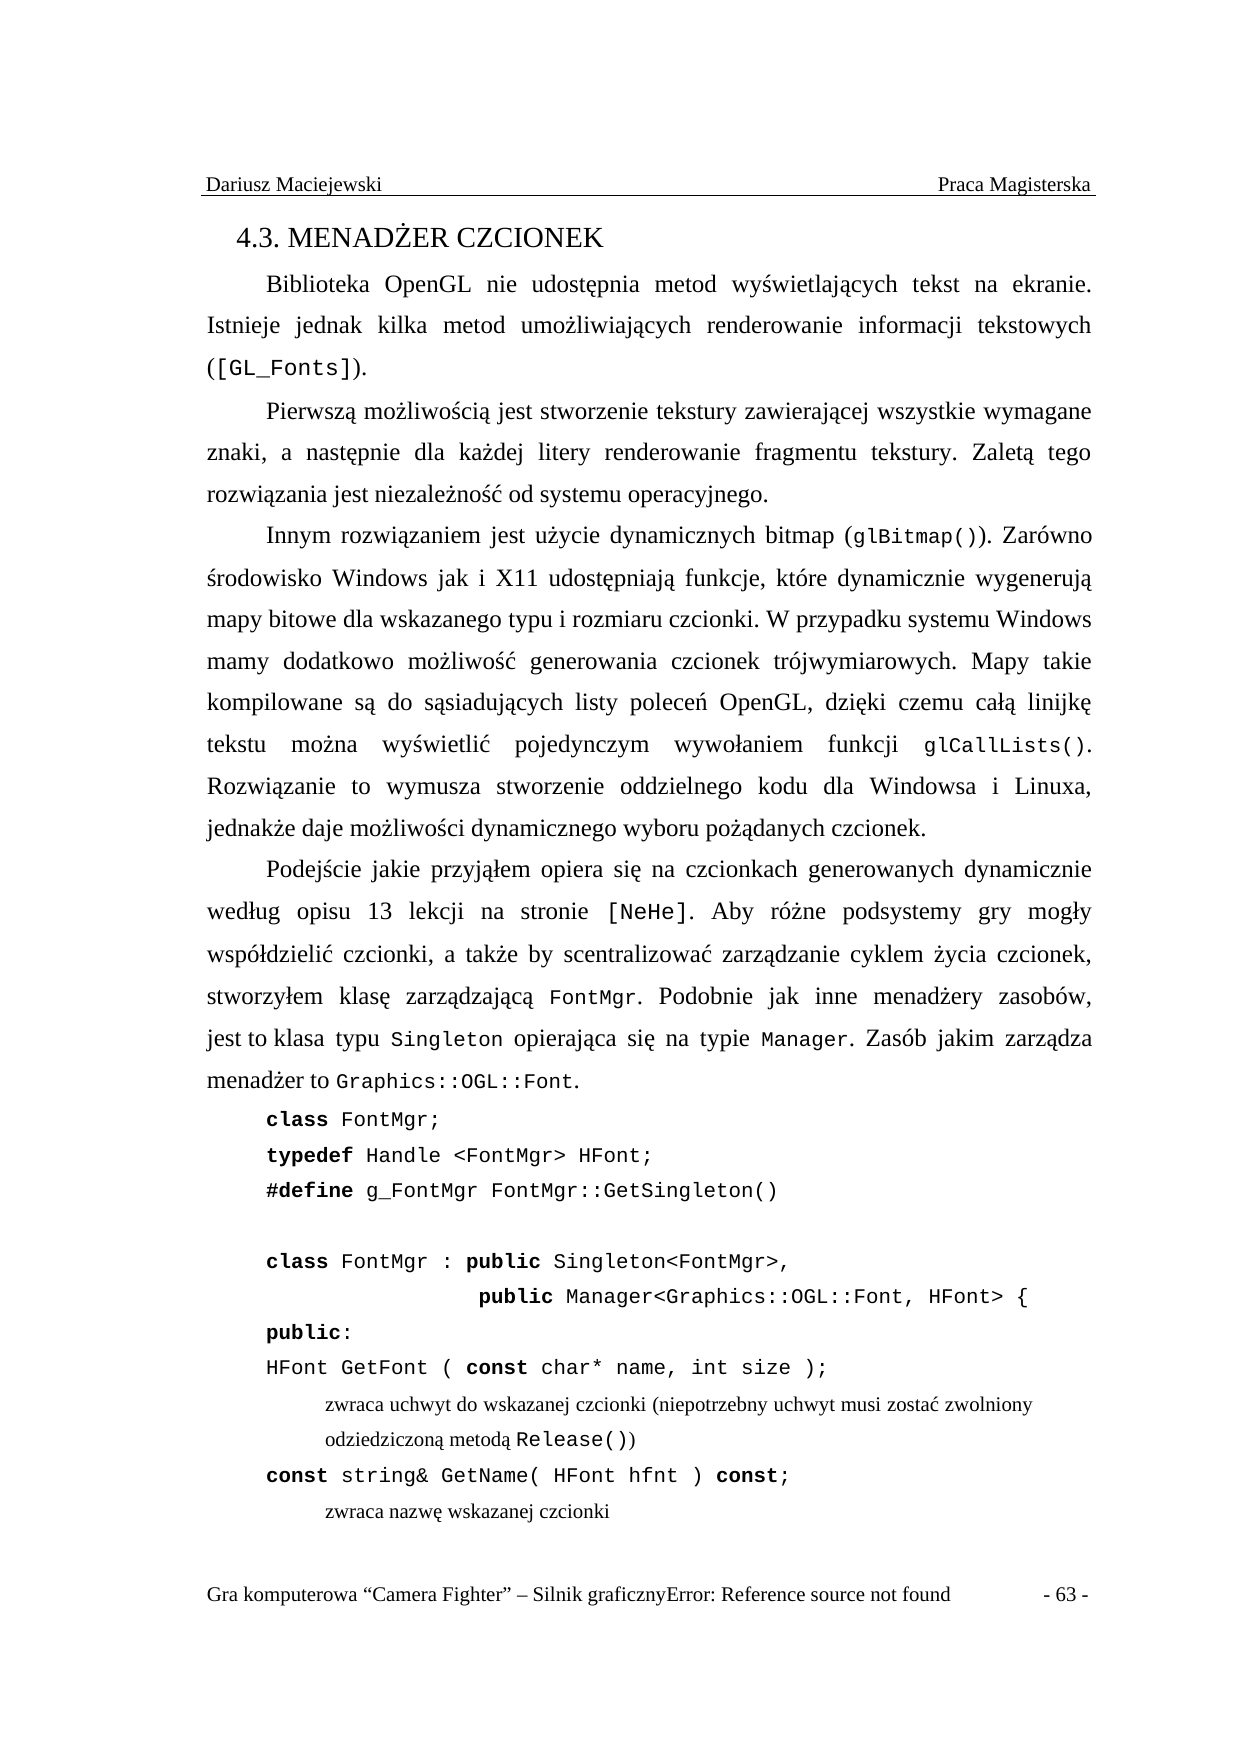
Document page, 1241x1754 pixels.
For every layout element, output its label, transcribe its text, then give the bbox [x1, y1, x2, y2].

text typedef Handle <FontMgr> HFont; [266, 1145, 1033, 1168]
text zwraca nazwę wskazanej czcionki [325, 1500, 1033, 1523]
text zwraca uchwyt do wskazanej czcionki (niepotrzebny uchwyt musi zostać zwolniony odziedziczoną metodą Release()) [325, 1393, 1033, 1452]
text const string& GetName( HFont hfnt ) const; [266, 1465, 1033, 1488]
text Biblioteka OpenGL nie udostępnia metod wyświetlających tekst na ekranie. Istnieje jednak kilka metod umożliwiających renderowanie informacji tekstowych ([GL_Fonts]). [207, 270, 1092, 382]
text class FontMgr; [266, 1109, 1033, 1133]
text #define g_FontMgr FontMgr::GetSingleton() [266, 1180, 1033, 1204]
text class FontMgr : public Singleton<FontMgr>, public Manager<Graphics::OGL::Font, HFont> { [266, 1251, 1033, 1310]
text public: [266, 1322, 1033, 1346]
text Podejście jakie przyjąłem opiera się na czcionkach generowanych dynamicznie według opisu 13 lekcji na stronie [NeHe]. Aby różne podsystemy gry mogły współdzielić czcionki, a także by scentralizować zarządzanie cyklem życia czcionek, stworzyłem klasę zarządzającą FontMgr. Podobnie jak inne menadżery zasobów, jest to klasa typu Singleton opierająca się na typie Manager. Zasób jakim zarządza menadżer to Graphics::OGL::Font. [207, 856, 1092, 1095]
text Pierwszą możliwością jest stworzenie tekstury zawierającej wszystkie wymagane znaki, a następnie dla każdej litery renderowanie fragmentu tekstury. Zaletą tego rozwiązania jest niezależność od systemu operacyjnego. [207, 397, 1092, 508]
text Innym rozwiązaniem jest użycie dynamicznych bitmap (glBitmap()). Zarówno środowisko Windows jak i X11 udostępniają funkcje, które dynamicznie wygenerują mapy bitowe dla wskazanego typu i rozmiaru czcionki. W przypadku systemu Windows mamy dodatkowo możliwość generowania czcionek trójwymiarowych. Mapy takie kompilowane są do sąsiadujących listy poleceń OpenGL, dzięki czemu całą linijkę tekstu można wyświetlić pojedynczym wywołaniem funkcji glCallLists(). Rozwiązanie to wymusza stworzenie oddzielnego kodu dla Windowsa i Linuxa, jednakże daje możliwości dynamicznego wyboru pożądanych czcionek. [207, 521, 1092, 842]
text HFont GetFont ( const char* name, int size ); [266, 1357, 1033, 1381]
subtitle Menadżer czcionek [207, 221, 1092, 254]
